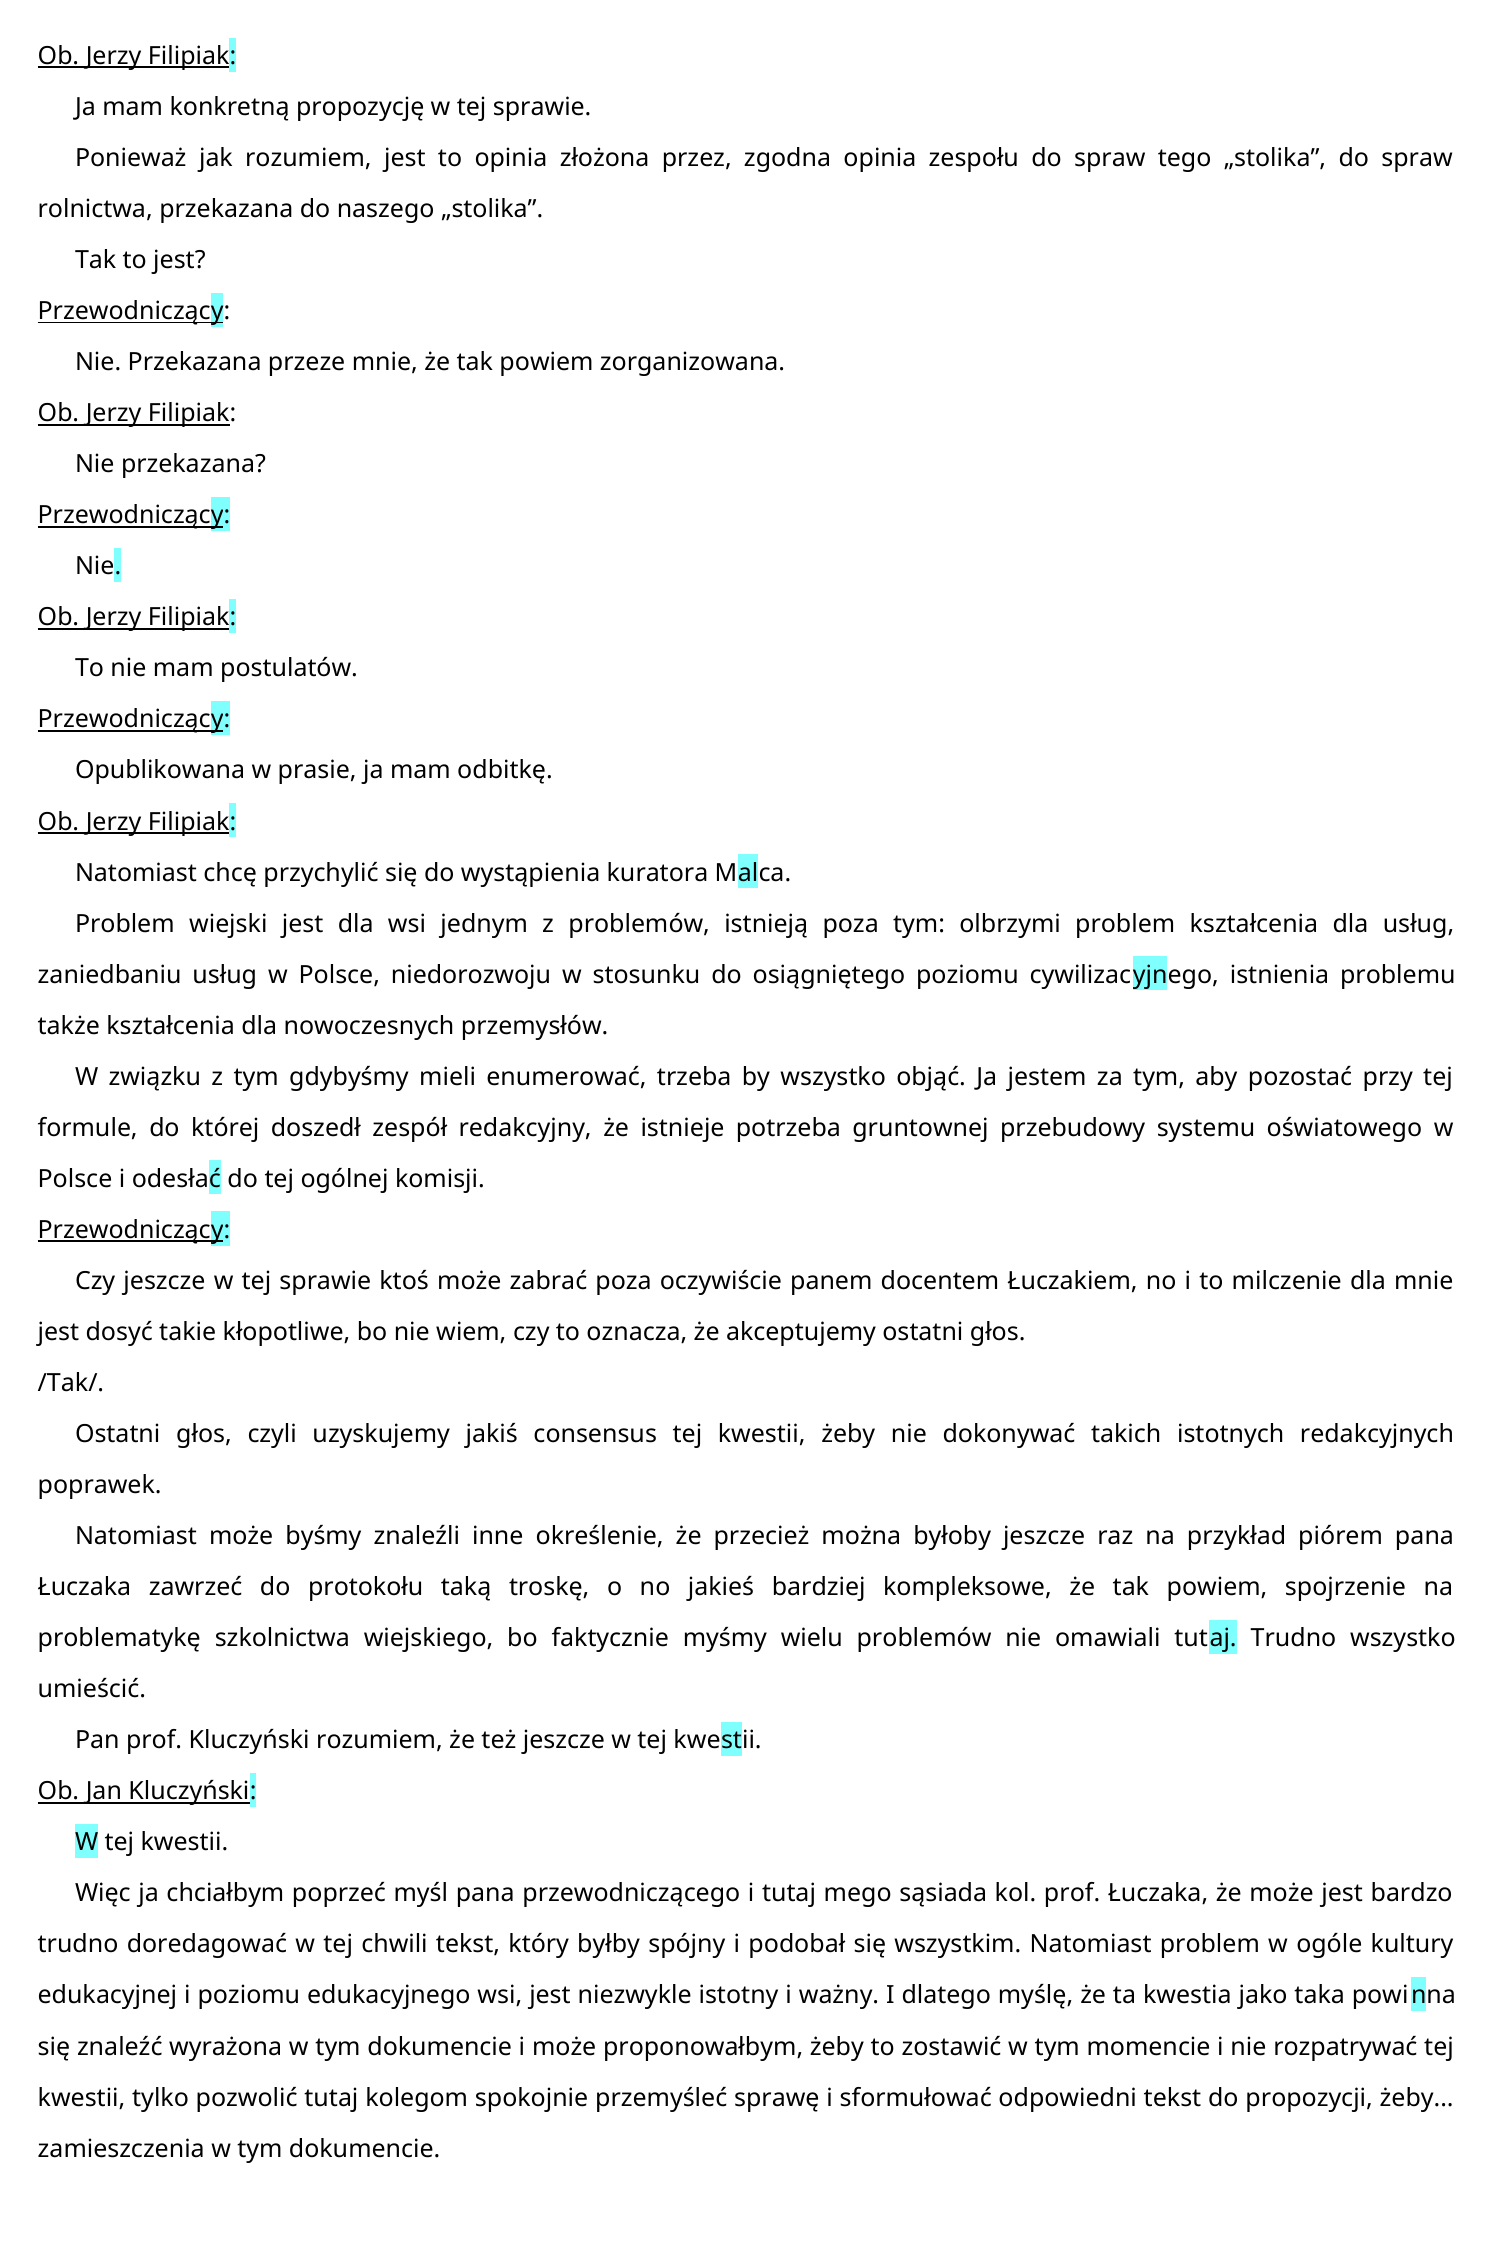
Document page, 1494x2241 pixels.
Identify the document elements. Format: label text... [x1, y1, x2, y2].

text Ob. Jerzy Filipiak: [37, 395, 1456, 429]
text W związku z tym gdybyśmy mieli enumerować, trzeba by wszystko objąć. Ja jestem za tym, aby pozostać przy tej formule, do której doszedł zespół redakcyjny, że istnieje potrzeba gruntownej przebudowy systemu oświatowego w Polsce i odesłać do tej ogólnej komisji. [37, 1058, 1456, 1194]
text Ostatni głos, czyli uzyskujemy jakiś consensus tej kwestii, żeby nie dokonywać takich istotnych redakcyjnych poprawek. [37, 1416, 1456, 1501]
text Ja mam konkretną propozycję w tej sprawie. [37, 88, 1456, 123]
text Nie. Przekazana przeze mnie, że tak powiem zorganizowana. [37, 344, 1456, 378]
text Przewodniczący: [37, 497, 1456, 531]
text Przewodniczący: [37, 293, 1456, 327]
text /Tak/. [37, 1364, 1456, 1399]
text Nie. [37, 548, 1456, 582]
text Ob. Jerzy Filipiak: [37, 37, 1456, 72]
text Czy jeszcze w tej sprawie ktoś może zabrać poza oczywiście panem docentem Łuczakiem, no i to milczenie dla mnie jest dosyć takie kłopotliwe, bo nie wiem, czy to oznacza, że akceptujemy ostatni głos. [37, 1262, 1456, 1348]
text Ob. Jan Kluczyński: [37, 1773, 1456, 1807]
text Problem wiejski jest dla wsi jednym z problemów, istnieją poza tym: olbrzymi problem kształcenia dla usług, zaniedbaniu usług w Polsce, niedorozwoju w stosunku do osiągniętego poziomu cywilizacyjnego, istnienia problemu także kształcenia dla nowoczesnych przemysłów. [37, 905, 1456, 1041]
text Przewodniczący: [37, 701, 1456, 735]
text Pan prof. Kluczyński rozumiem, że też jeszcze w tej kwestii. [37, 1722, 1456, 1756]
text Więc ja chciałbym poprzeć myśl pana przewodniczącego i tutaj mego sąsiada kol. prof. Łuczaka, że może jest bardzo trudno doredagować w tej chwili tekst, który byłby spójny i podobał się wszystkim. Natomiast problem w ogóle kultury edukacyjnej i poziomu edukacyjnego wsi, jest niezwykle istotny i ważny. I dlatego myślę, że ta kwestia jako taka powinna się znaleźć wyrażona w tym dokumencie i może proponowałbym, żeby to zostawić w tym momencie i nie rozpatrywać tej kwestii, tylko pozwolić tutaj kolegom spokojnie przemyśleć sprawę i sformułować odpowiedni tekst do propozycji, żeby... zamieszczenia w tym dokumencie. [37, 1875, 1456, 2164]
text To nie mam postulatów. [37, 650, 1456, 684]
text Opublikowana w prasie, ja mam odbitkę. [37, 752, 1456, 786]
text Ob. Jerzy Filipiak: [37, 599, 1456, 633]
text Nie przekazana? [37, 446, 1456, 480]
text W tej kwestii. [37, 1824, 1456, 1858]
text Tak to jest? [37, 242, 1456, 276]
text Przewodniczący: [37, 1211, 1456, 1246]
text Ob. Jerzy Filipiak: [37, 803, 1456, 837]
text Natomiast chcę przychylić się do wystąpienia kuratora Malca. [37, 854, 1456, 888]
text Natomiast może byśmy znaleźli inne określenie, że przecież można byłoby jeszcze raz na przykład piórem pana Łuczaka zawrzeć do protokołu taką troskę, o no jakieś bardziej kompleksowe, że tak powiem, spojrzenie na problematykę szkolnictwa wiejskiego, bo faktycznie myśmy wielu problemów nie omawiali tutaj. Trudno wszystko umieścić. [37, 1518, 1456, 1705]
text Ponieważ jak rozumiem, jest to opinia złożona przez, zgodna opinia zespołu do spraw tego „stolika”, do spraw rolnictwa, przekazana do naszego „stolika”. [37, 139, 1456, 225]
